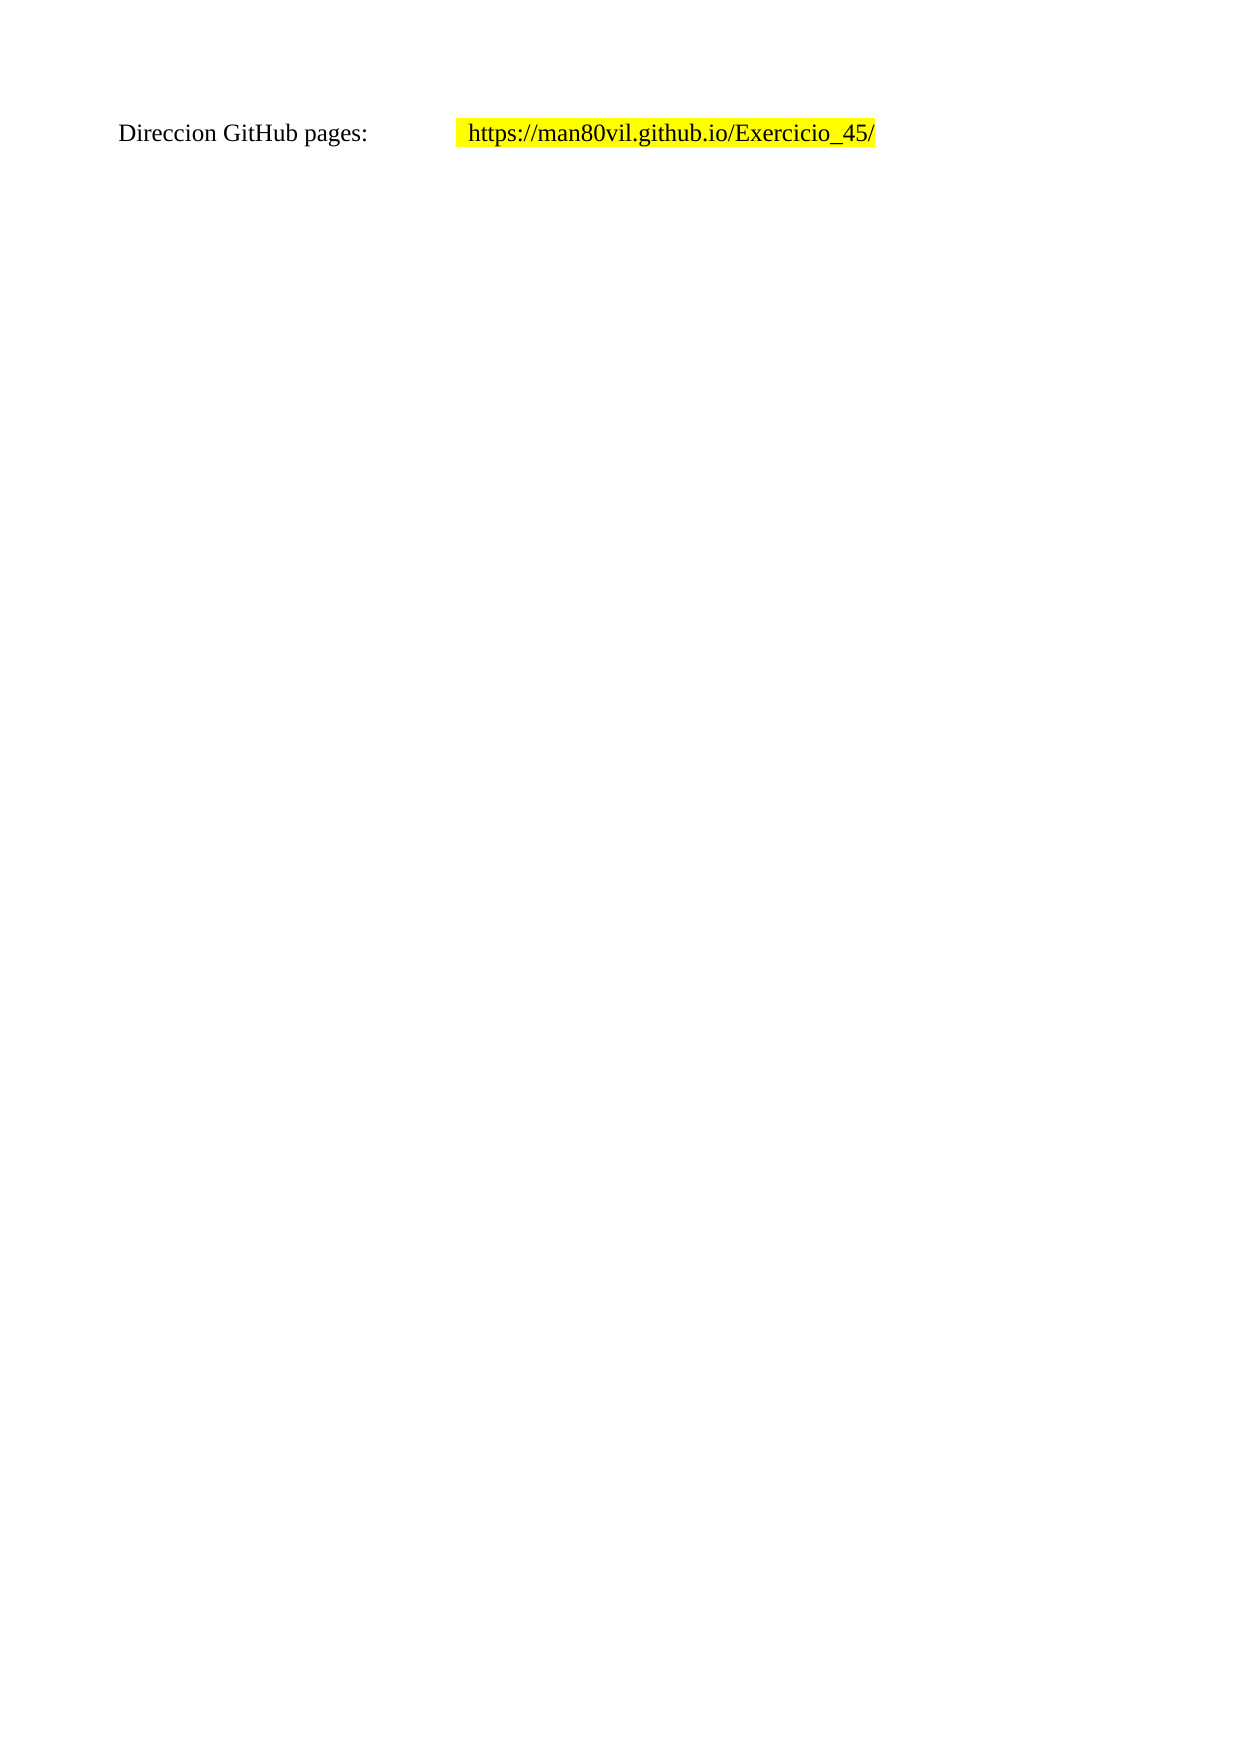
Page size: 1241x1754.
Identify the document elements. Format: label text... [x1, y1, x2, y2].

text Direccion GitHub pages: https://man80vil.github.io/Exercicio_45/ [118, 118, 1122, 147]
